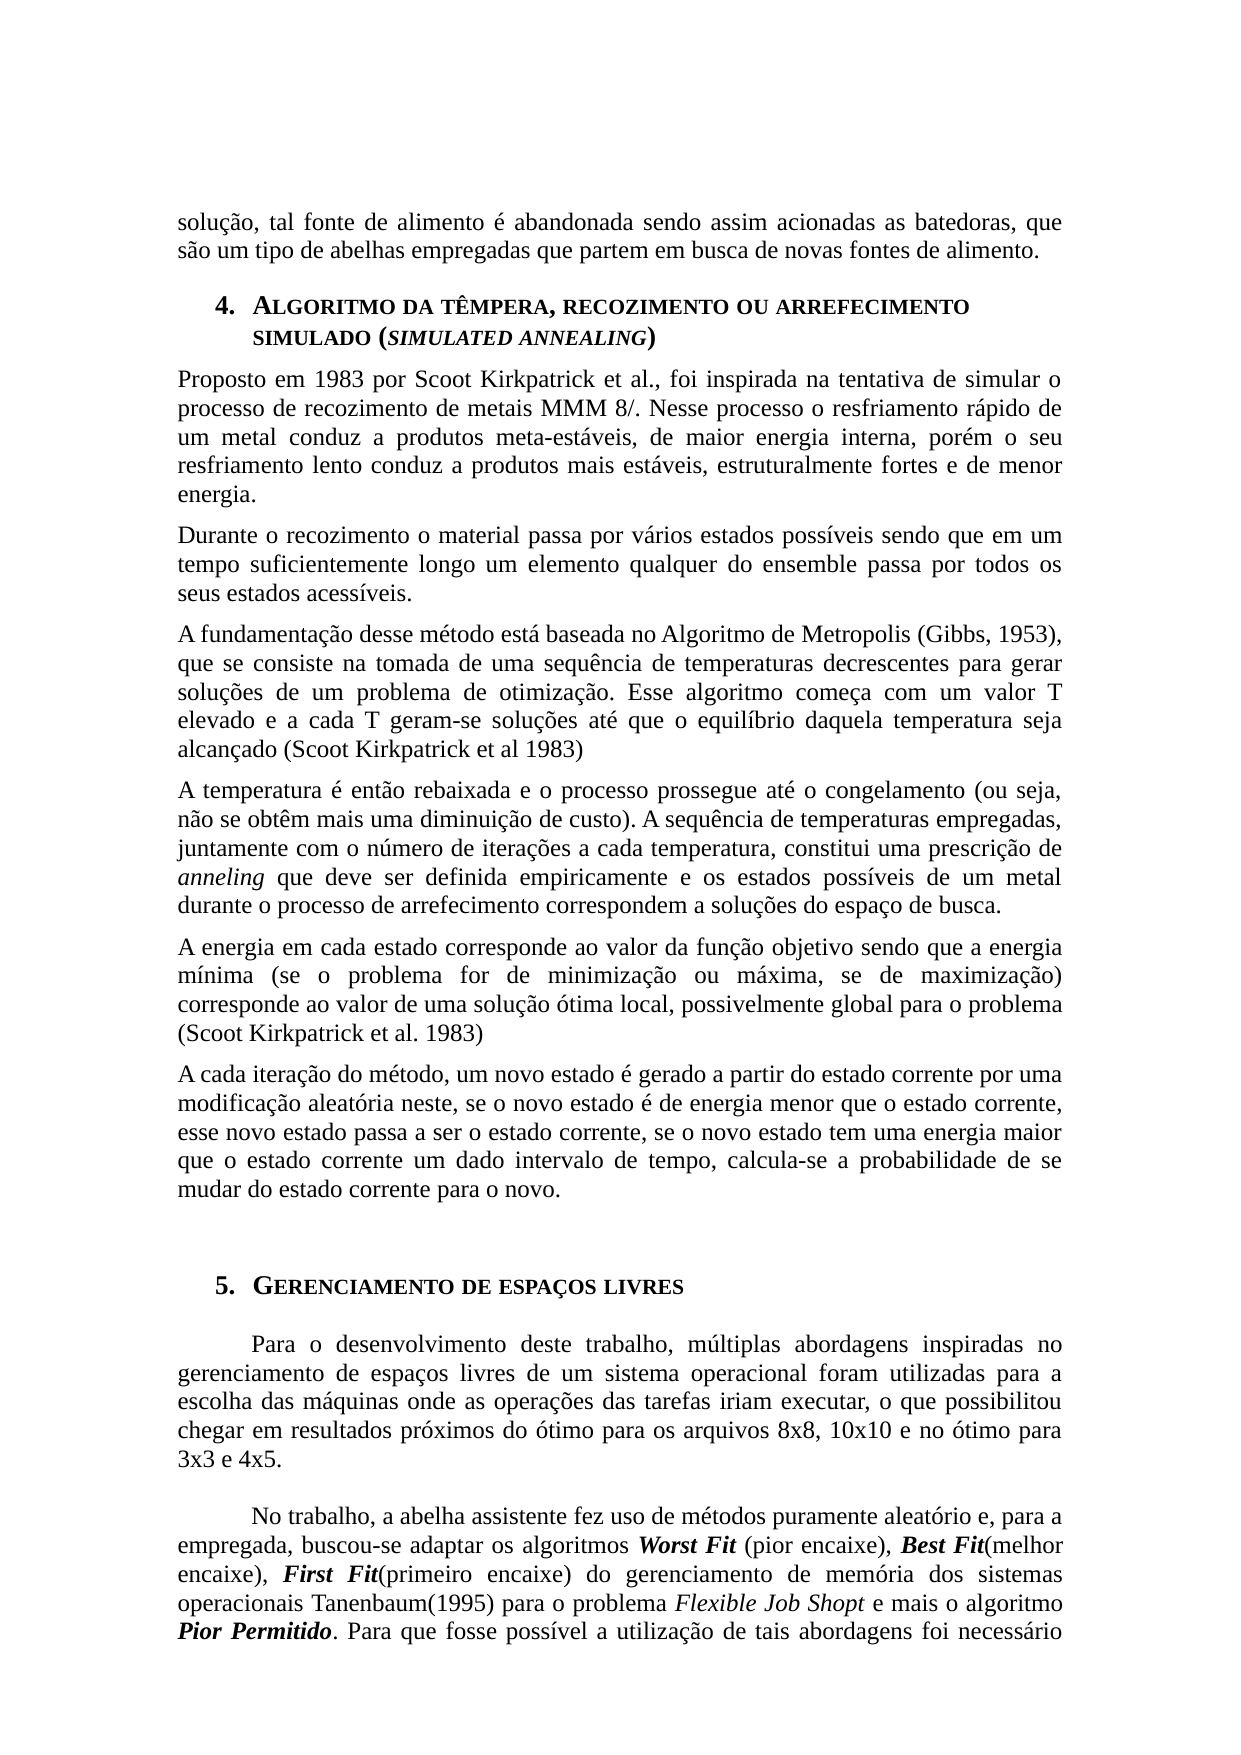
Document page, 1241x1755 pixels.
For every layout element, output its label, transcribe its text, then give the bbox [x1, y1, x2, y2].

subtitle Algoritmo da têmpera, recozimento ou arrefecimento simulado (simulated annealing) [215, 289, 1063, 352]
text solução, tal fonte de alimento é abandonada sendo assim acionadas as batedoras, que são um tipo de abelhas empregadas que partem em busca de novas fontes de alimento. [177, 207, 1063, 264]
text A fundamentação desse método está baseada no Algoritmo de Metropolis (Gibbs, 1953), que se consiste na tomada de uma sequência de temperaturas decrescentes para gerar soluções de um problema de otimização. Esse algoritmo começa com um valor T elevado e a cada T geram-se soluções até que o equilíbrio daquela temperatura seja alcançado (Scoot Kirkpatrick et al 1983) [177, 619, 1063, 763]
text A energia em cada estado corresponde ao valor da função objetivo sendo que a energia mínima (se o problema for de minimização ou máxima, se de maximização) corresponde ao valor de uma solução ótima local, possivelmente global para o problema (Scoot Kirkpatrick et al. 1983) [177, 932, 1063, 1047]
text A temperatura é então rebaixada e o processo prossegue até o congelamento (ou seja, não se obtêm mais uma diminuição de custo). A sequência de temperaturas empregadas, juntamente com o número de iterações a cada temperatura, constitui uma prescrição de anneling que deve ser definida empiricamente e os estados possíveis de um metal durante o processo de arrefecimento correspondem a soluções do espaço de busca. [177, 775, 1063, 919]
subtitle Gerenciamento de espaços livres [215, 1269, 1063, 1300]
text Para o desenvolvimento deste trabalho, múltiplas abordagens inspiradas no gerenciamento de espaços livres de um sistema operacional foram utilizadas para a escolha das máquinas onde as operações das tarefas iriam executar, o que possibilitou chegar em resultados próximos do ótimo para os arquivos 8x8, 10x10 e no ótimo para 3x3 e 4x5. [177, 1329, 1063, 1473]
text Proposto em 1983 por Scoot Kirkpatrick et al., foi inspirada na tentativa de simular o processo de recozimento de metais MMM 8/. Nesse processo o resfriamento rápido de um metal conduz a produtos meta-estáveis, de maior energia interna, porém o seu resfriamento lento conduz a produtos mais estáveis, estruturalmente fortes e de menor energia. [177, 364, 1063, 508]
text No trabalho, a abelha assistente fez uso de métodos puramente aleatório e, para a empregada, buscou-se adaptar os algoritmos Worst Fit (pior encaixe), Best Fit(melhor encaixe), First Fit(primeiro encaixe) do gerenciamento de memória dos sistemas operacionais Tanenbaum(1995) para o problema Flexible Job Shopt e mais o algoritmo Pior Permitido. Para que fosse possível a utilização de tais abordagens foi necessário [177, 1501, 1063, 1645]
text Durante o recozimento o material passa por vários estados possíveis sendo que em um tempo suficientemente longo um elemento qualquer do ensemble passa por todos os seus estados acessíveis. [177, 520, 1063, 607]
text A cada iteração do método, um novo estado é gerado a partir do estado corrente por uma modificação aleatória neste, se o novo estado é de energia menor que o estado corrente, esse novo estado passa a ser o estado corrente, se o novo estado tem uma energia maior que o estado corrente um dado intervalo de tempo, calcula-se a probabilidade de se mudar do estado corrente para o novo. [177, 1059, 1063, 1203]
